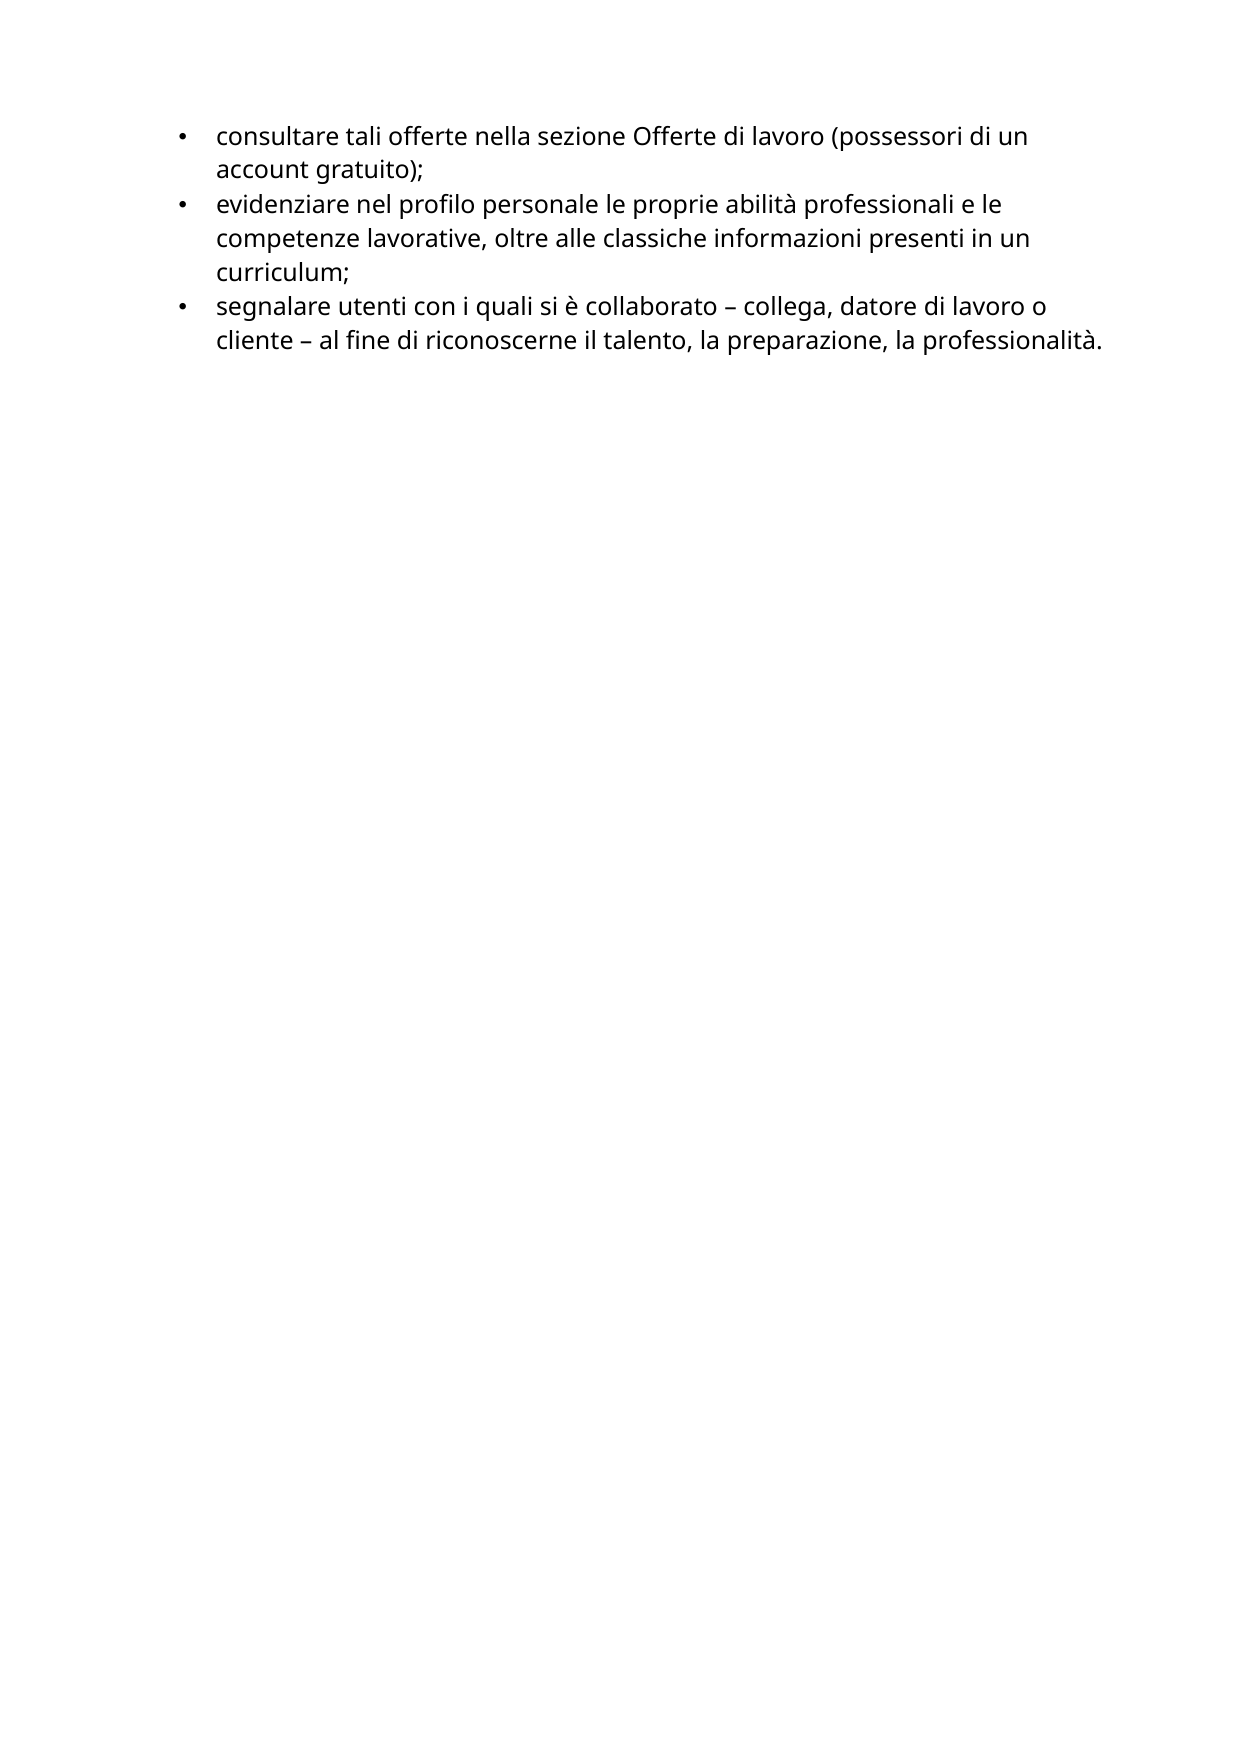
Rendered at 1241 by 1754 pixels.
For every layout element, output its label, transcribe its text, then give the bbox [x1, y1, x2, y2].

list segnalare utenti con i quali si è collaborato – collega, datore di lavoro o cliente – al fine di riconoscerne il talento, la preparazione, la professionalità. [178, 288, 1122, 357]
list consultare tali offerte nella sezione Offerte di lavoro (possessori di un account gratuito); [178, 118, 1122, 186]
list evidenziare nel profilo personale le proprie abilità professionali e le competenze lavorative, oltre alle classiche informazioni presenti in un curriculum; [178, 186, 1122, 288]
